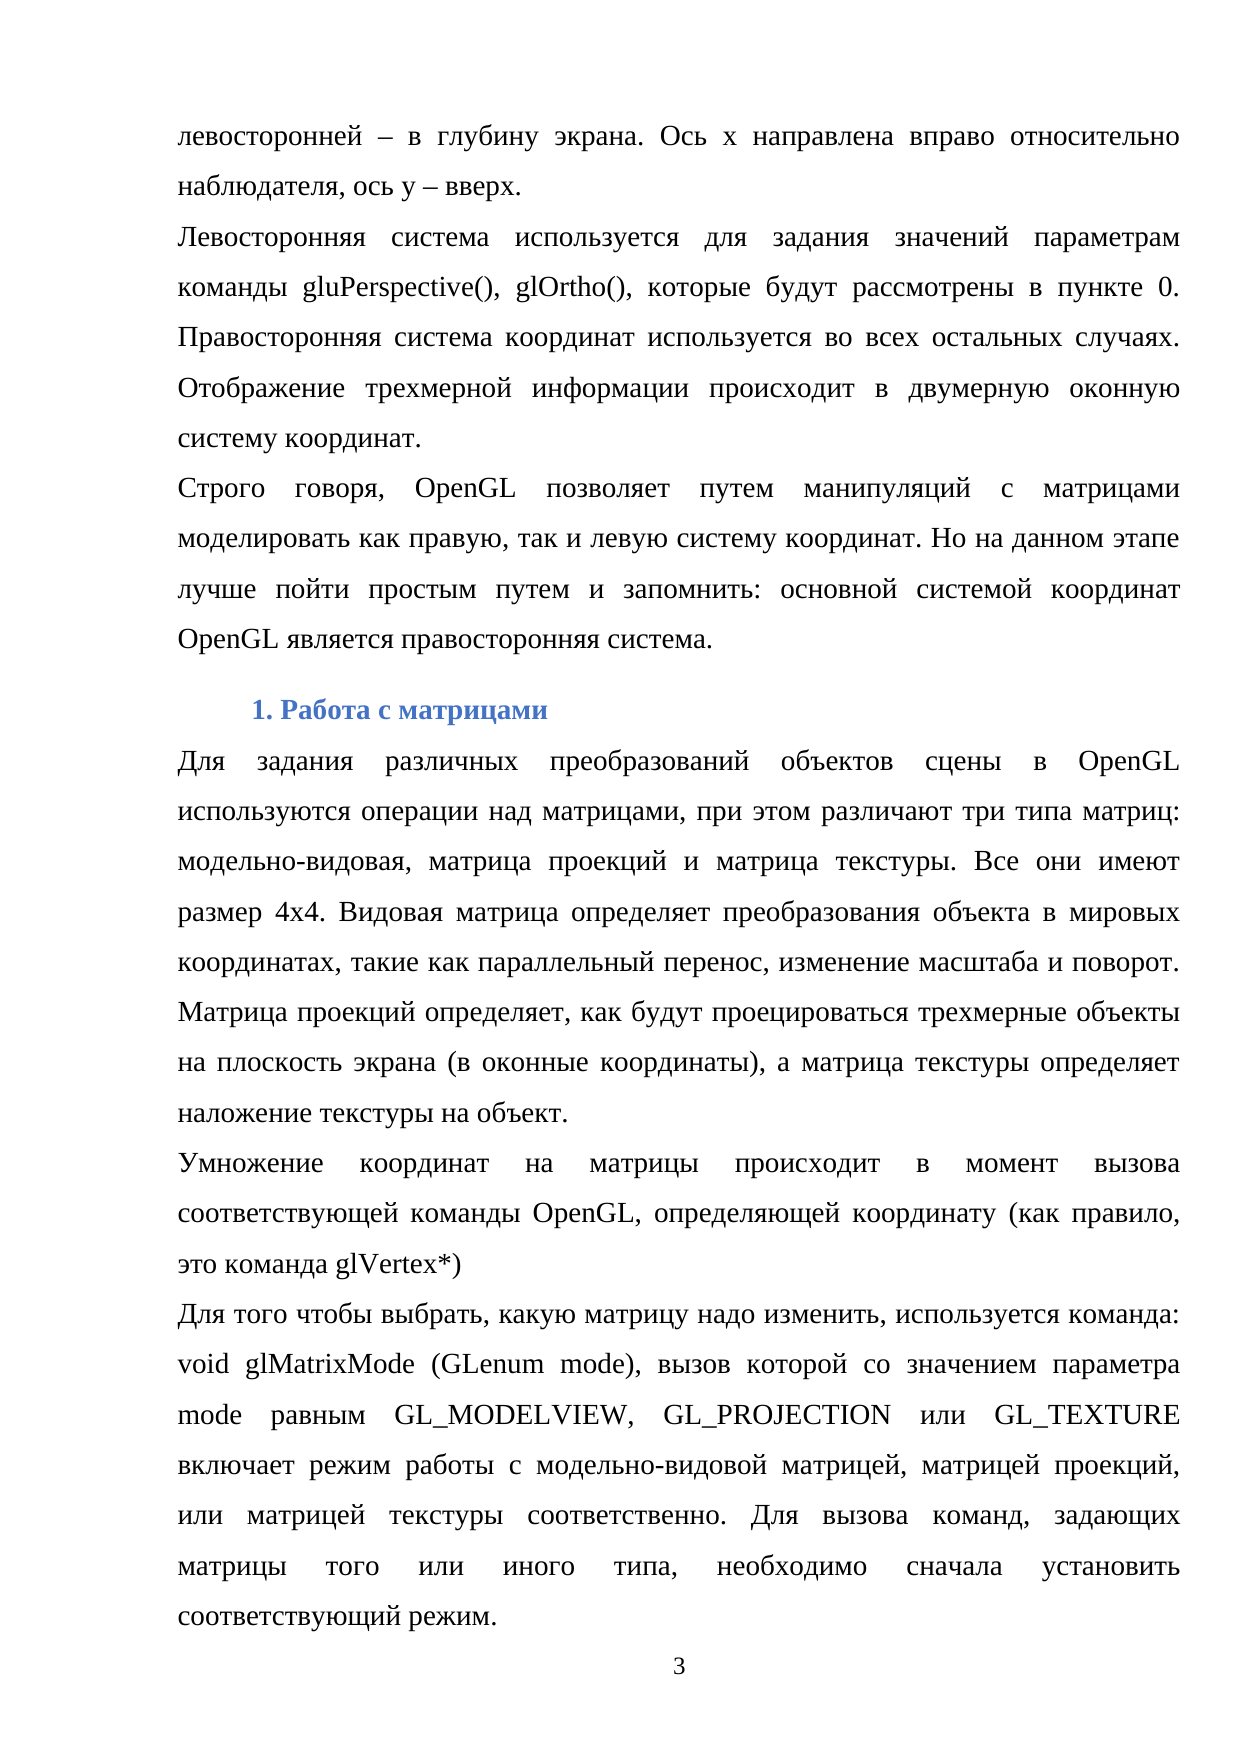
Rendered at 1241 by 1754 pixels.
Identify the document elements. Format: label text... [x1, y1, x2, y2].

text Левосторонняя система используется для задания значений параметрам команды gluPerspective(), glOrtho(), которые будут рассмотрены в пункте 0. Правосторонняя система координат используется во всех остальных случаях. Отображение трехмерной информации происходит в двумерную оконную систему координат. [177, 219, 1181, 453]
text Для задания различных преобразований объектов сцены в OpenGL используются операции над матрицами, при этом различают три типа матриц: модельно-видовая, матрица проекций и матрица текстуры. Все они имеют размер 4x4. Видовая матрица определяет преобразования объекта в мировых координатах, такие как параллельный перенос, изменение масштаба и поворот. Матрица проекций определяет, как будут проецироваться трехмерные объекты на плоскость экрана (в оконные координаты), а матрица текстуры определяет наложение текстуры на объект. [177, 743, 1181, 1128]
text Строго говоря, OpenGL позволяет путем манипуляций с матрицами моделировать как правую, так и левую систему координат. Но на данном этапе лучше пойти простым путем и запомнить: основной системой координат OpenGL является правосторонняя система. [177, 470, 1181, 655]
subtitle 1. Работа с матрицами [177, 692, 1181, 726]
text Для того чтобы выбрать, какую матрицу надо изменить, используется команда: void glMatrixMode (GLenum mode), вызов которой со значением параметра mode равным GL_MODELVIEW, GL_PROJECTION или GL_TEXTURE включает режим работы с модельно-видовой матрицей, матрицей проекций, или матрицей текстуры соответственно. Для вызова команд, задающих матрицы того или иного типа, необходимо сначала установить соответствующий режим. [177, 1296, 1181, 1632]
text левосторонней – в глубину экрана. Ось x направлена вправо относительно наблюдателя, ось y – вверх. [177, 118, 1181, 202]
text Умножение координат на матрицы происходит в момент вызова соответствующей команды OpenGL, определяющей координату (как правило, это команда glVertex*) [177, 1145, 1181, 1279]
